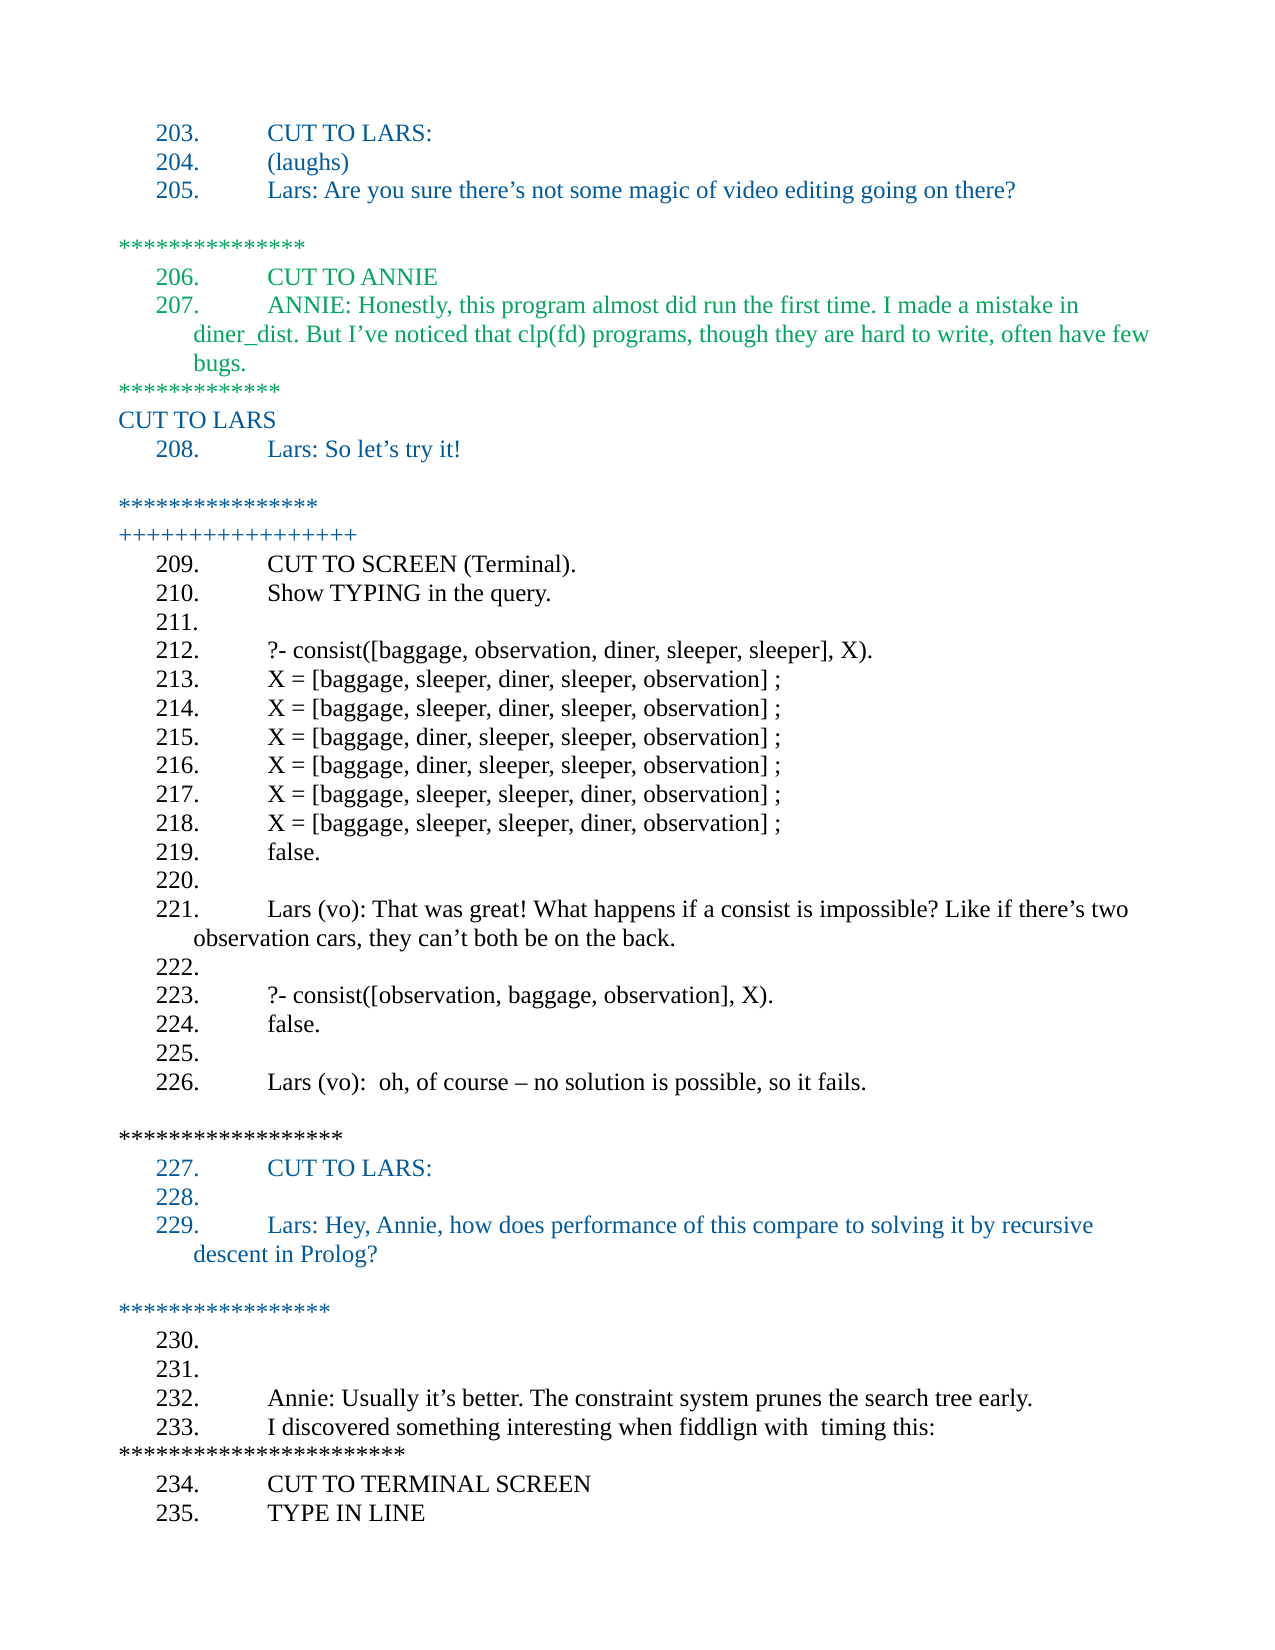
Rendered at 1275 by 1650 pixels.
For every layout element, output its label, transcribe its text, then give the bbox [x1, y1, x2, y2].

list X = [baggage, diner, sleeper, sleeper, observation] ; [156, 722, 1157, 751]
list Annie: Usually it’s better. The constraint system prunes the search tree early. [156, 1383, 1157, 1412]
text +++++++++++++++++ [118, 521, 1157, 549]
list CUT TO ANNIE [156, 262, 1157, 291]
text ************* [118, 377, 1157, 406]
text ***************** [118, 1297, 1157, 1326]
list Show TYPING in the query. [156, 578, 1157, 607]
list CUT TO TERMINAL SCREEN [156, 1469, 1157, 1498]
list CUT TO LARS: [156, 118, 1157, 147]
list ?- consist([observation, baggage, observation], X). [156, 981, 1157, 1009]
list false. [156, 1009, 1157, 1038]
list Lars (vo): oh, of course – no solution is possible, so it fails. [156, 1067, 1157, 1096]
text *************** [118, 233, 1157, 262]
list I discovered something interesting when fiddlign with timing this: [156, 1412, 1157, 1441]
list Lars (vo): That was great! What happens if a consist is impossible? Like if there’s two observation cars, they can’t both be on the back. [156, 894, 1157, 952]
list false. [156, 837, 1157, 866]
text **************** [118, 492, 1157, 521]
text ****************** [118, 1124, 1157, 1153]
list ?- consist([baggage, observation, diner, sleeper, sleeper], X). [156, 636, 1157, 664]
list X = [baggage, sleeper, sleeper, diner, observation] ; [156, 779, 1157, 808]
list X = [baggage, sleeper, diner, sleeper, observation] ; [156, 664, 1157, 693]
list X = [baggage, diner, sleeper, sleeper, observation] ; [156, 751, 1157, 779]
list X = [baggage, sleeper, sleeper, diner, observation] ; [156, 808, 1157, 837]
list ANNIE: Honestly, this program almost did run the first time. I made a mistake in diner_dist. But I’ve noticed that clp(fd) programs, though they are hard to write, often have few bugs. [156, 291, 1157, 377]
list CUT TO SCREEN (Terminal). [156, 549, 1157, 578]
list X = [baggage, sleeper, diner, sleeper, observation] ; [156, 693, 1157, 722]
list TYPE IN LINE [156, 1498, 1157, 1527]
list Lars: Are you sure there’s not some magic of video editing going on there? [156, 176, 1157, 204]
text *********************** [118, 1441, 1157, 1469]
list Lars: So let’s try it! [156, 434, 1157, 463]
list (laughs) [156, 147, 1157, 176]
list Lars: Hey, Annie, how does performance of this compare to solving it by recursive descent in Prolog? [156, 1211, 1157, 1268]
list CUT TO LARS: [156, 1153, 1157, 1182]
text CUT TO LARS [118, 406, 1157, 434]
